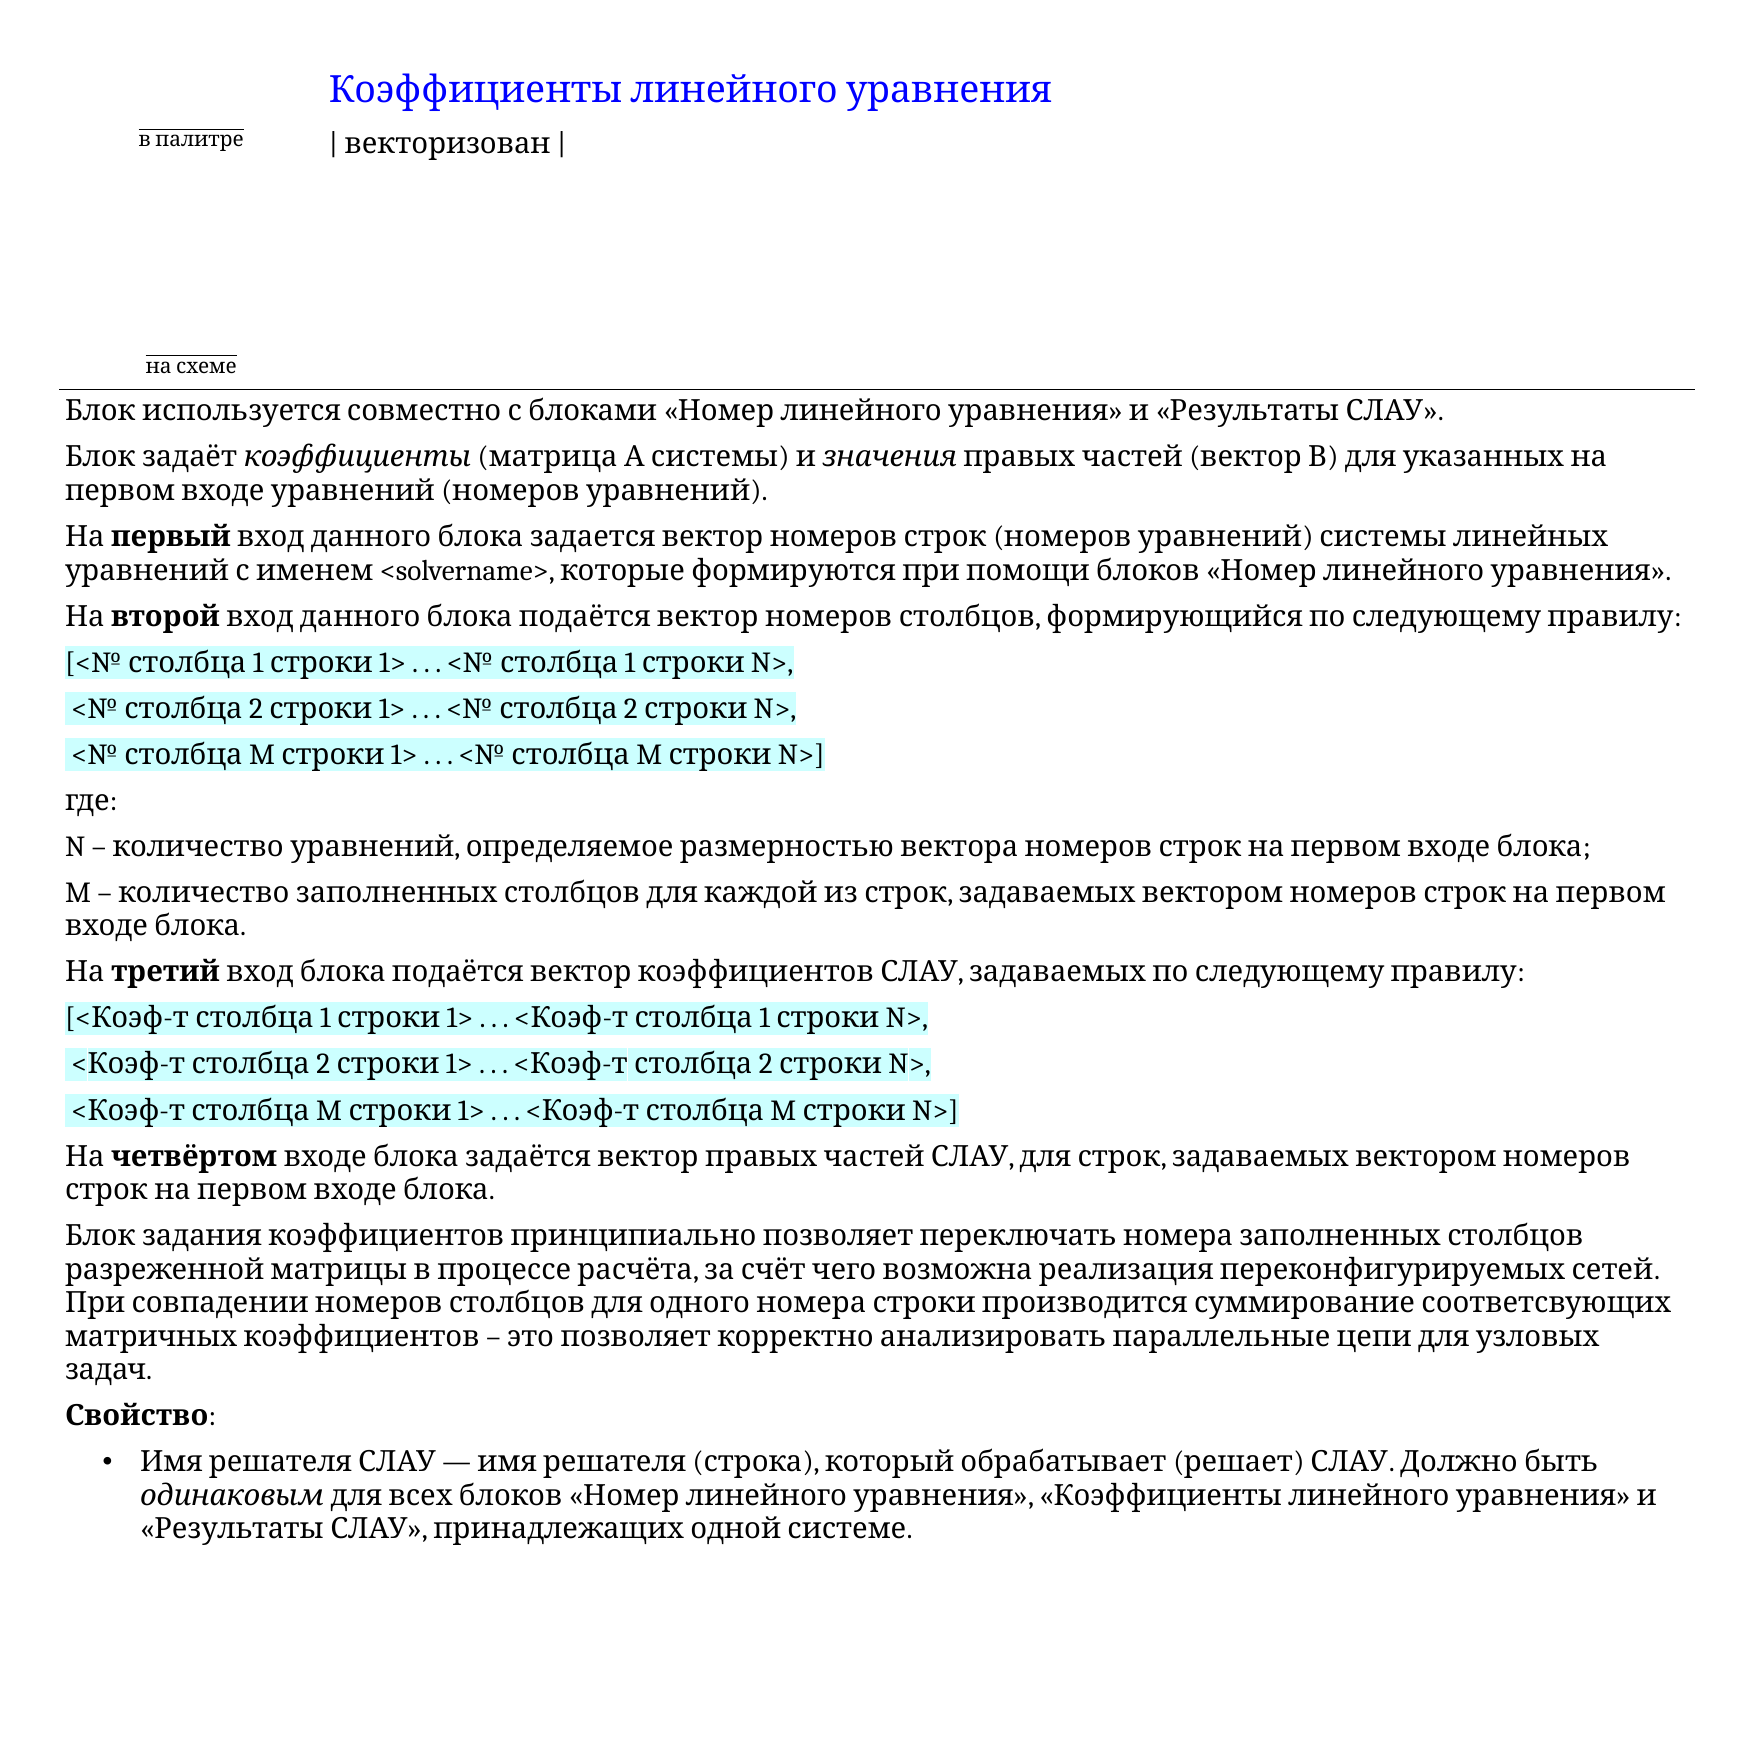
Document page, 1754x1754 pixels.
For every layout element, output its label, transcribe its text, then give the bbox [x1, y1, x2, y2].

table_cell [59, 179, 323, 348]
table_cell [323, 179, 1695, 348]
table_header Коэффициенты линейного уравнения [323, 59, 1695, 122]
table_cell [323, 349, 1695, 389]
table_cell на схеме [59, 349, 323, 389]
table_cell | векторизован | [323, 122, 1695, 179]
table_cell Блок используется совместно с блоками «Номер линейного уравнения» и «Результаты СЛАУ». Блок задаёт коэффициенты (матрица А системы) и значения правых частей (вектор В) для указанных на первом входе уравнений (номеров уравнений). На первый вход данного блока задается вектор номеров строк (номеров уравнений) системы линейных уравнений с именем <solvername>, которые формируются при помощи блоков «Номер линейного уравнения». На второй вход данного блока подаётся вектор номеров столбцов, формирующийся по следующему правилу: [<№ столбца 1 строки 1> . . . <№ столбца 1 строки N>, <№ столбца 2 строки 1> . . . <№ столбца 2 строки N>, <№ столбца M строки 1> . . . <№ столбца M строки N>] где: N – количество уравнений, определяемое размерностью вектора номеров строк на первом входе блока; M – количество заполненных столбцов для каждой из строк, задаваемых вектором номеров строк на первом входе блока. На третий вход блока подаётся вектор коэффициентов СЛАУ, задаваемых по следующему правилу: [<Коэф-т столбца 1 строки 1> . . . <Коэф-т столбца 1 строки N>, <Коэф-т столбца 2 строки 1> . . . <Коэф-т столбца 2 строки N>, <Коэф-т столбца M строки 1> . . . <Коэф-т столбца M строки N>] На четвёртом входе блока задаётся вектор правых частей СЛАУ, для строк, задаваемых вектором номеров строк на первом входе блока. Блок задания коэффициентов принципиально позволяет переключать номера заполненных столбцов разреженной матрицы в процессе расчёта, за счёт чего возможна реализация переконфигурируемых сетей. При совпадении номеров столбцов для одного номера строки производится суммирование соответсвующих матричных коэффициентов – это позволяет корректно анализировать параллельные цепи для узловых задач. Свойство: Имя решателя СЛАУ — имя решателя (строка), который обрабатывает (решает) СЛАУ. Должно быть одинаковым для всех блоков «Номер линейного уравнения», «Коэффициенты линейного уравнения» и «Результаты СЛАУ», принадлежащих одной системе. [59, 390, 1695, 1564]
table_header [59, 59, 323, 122]
table_cell в палитре [59, 122, 323, 179]
